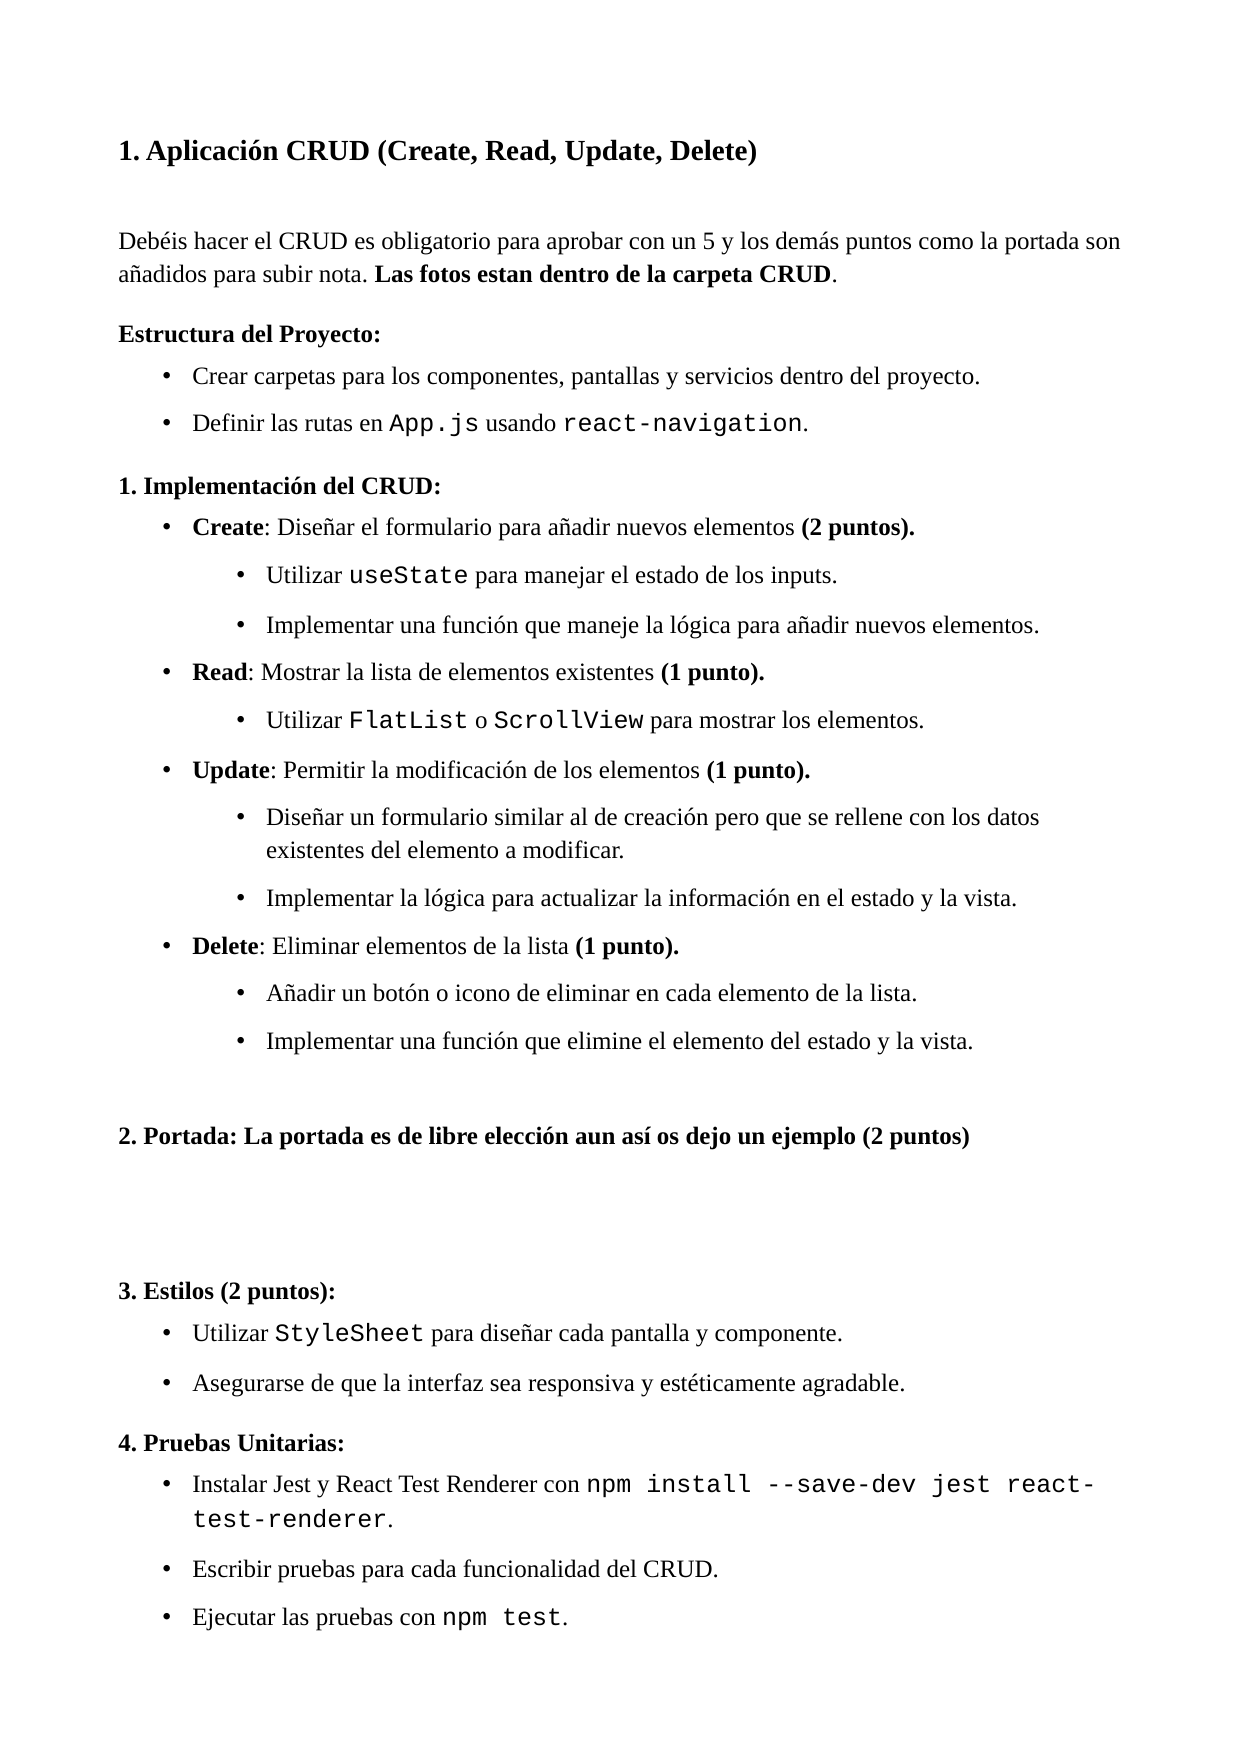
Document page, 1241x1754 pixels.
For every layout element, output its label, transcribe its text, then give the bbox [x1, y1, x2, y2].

list Crear carpetas para los componentes, pantallas y servicios dentro del proyecto. [162, 361, 1122, 389]
list Escribir pruebas para cada funcionalidad del CRUD. [162, 1554, 1122, 1583]
text Debéis hacer el CRUD es obligatorio para aprobar con un 5 y los demás puntos como la portada son añadidos para subir nota. Las fotos estan dentro de la carpeta CRUD. [118, 226, 1122, 288]
list Utilizar useState para manejar el estado de los inputs. [236, 560, 1122, 591]
subtitle 1. Implementación del CRUD: [118, 471, 1122, 499]
list Utilizar StyleSheet para diseñar cada pantalla y componente. [162, 1318, 1122, 1348]
list Create: Diseñar el formulario para añadir nuevos elementos (2 puntos). [162, 512, 1122, 541]
subtitle 3. Estilos (2 puntos): [118, 1276, 1122, 1305]
list Utilizar FlatList o ScrollView para mostrar los elementos. [236, 705, 1122, 736]
subtitle Estructura del Proyecto: [118, 319, 1122, 348]
list Definir las rutas en App.js usando react-navigation. [162, 408, 1122, 439]
list Update: Permitir la modificación de los elementos (1 punto). [162, 755, 1122, 784]
list Añadir un botón o icono de eliminar en cada elemento de la lista. [236, 978, 1122, 1007]
text 2. Portada: La portada es de libre elección aun así os dejo un ejemplo (2 puntos) [118, 1121, 1122, 1150]
list Ejecutar las pruebas con npm test. [162, 1602, 1122, 1633]
subtitle 4. Pruebas Unitarias: [118, 1428, 1122, 1457]
subtitle 1. Aplicación CRUD (Create, Read, Update, Delete) [118, 133, 1122, 166]
list Read: Mostrar la lista de elementos existentes (1 punto). [162, 657, 1122, 686]
list Implementar una función que elimine el elemento del estado y la vista. [236, 1026, 1122, 1055]
list Implementar una función que maneje la lógica para añadir nuevos elementos. [236, 610, 1122, 638]
list Asegurarse de que la interfaz sea responsiva y estéticamente agradable. [162, 1368, 1122, 1396]
list Diseñar un formulario similar al de creación pero que se rellene con los datos existentes del elemento a modificar. [236, 802, 1122, 864]
list Delete: Eliminar elementos de la lista (1 punto). [162, 931, 1122, 959]
list Instalar Jest y React Test Renderer con npm install --save-dev jest react-test-renderer. [162, 1469, 1122, 1535]
list Implementar la lógica para actualizar la información en el estado y la vista. [236, 883, 1122, 912]
